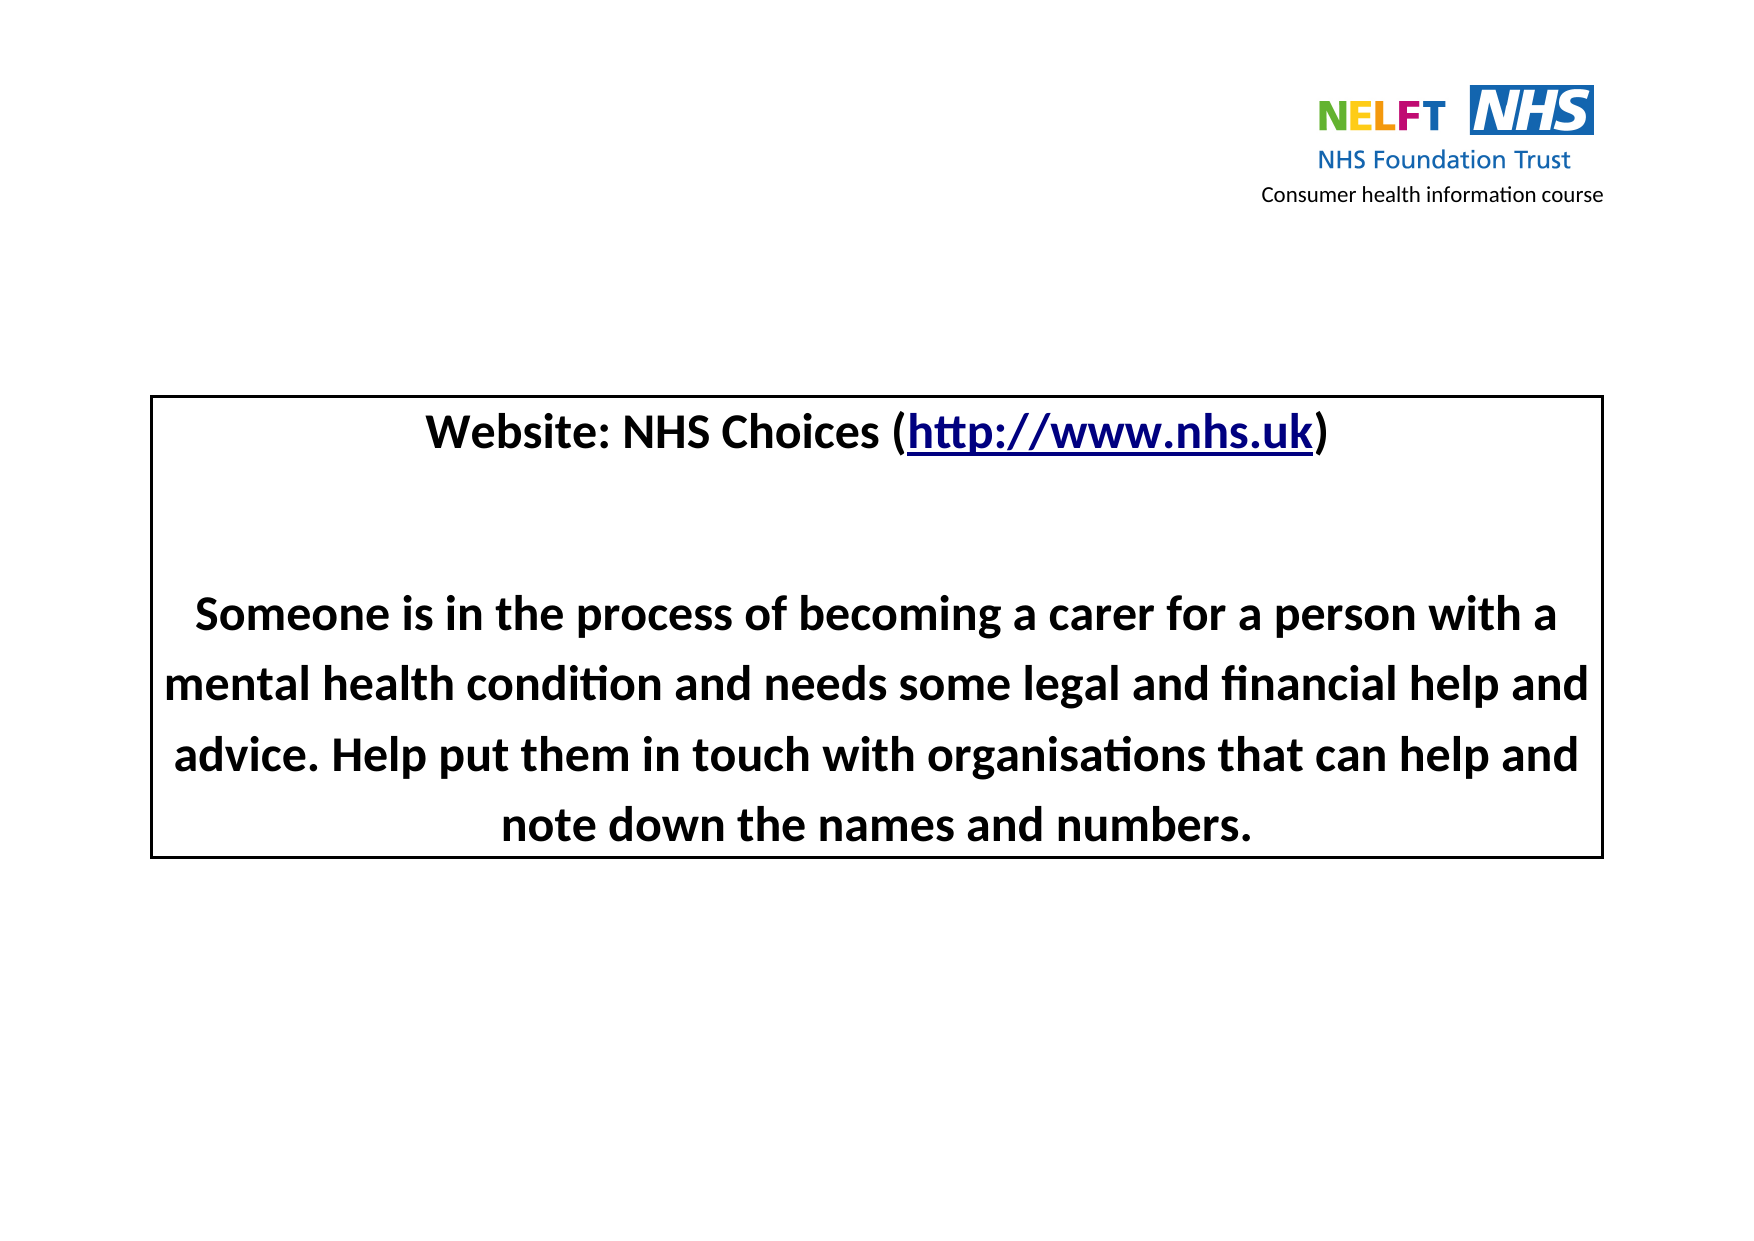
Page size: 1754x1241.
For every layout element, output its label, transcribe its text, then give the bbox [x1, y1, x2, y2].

text Someone is in the process of becoming a carer for a person with a mental health condition and needs some legal and financial help and advice. Help put them in touch with organisations that can help and note down the names and numbers. [153, 577, 1601, 856]
text Website: NHS Choices (http://www.nhs.uk) [153, 398, 1601, 461]
